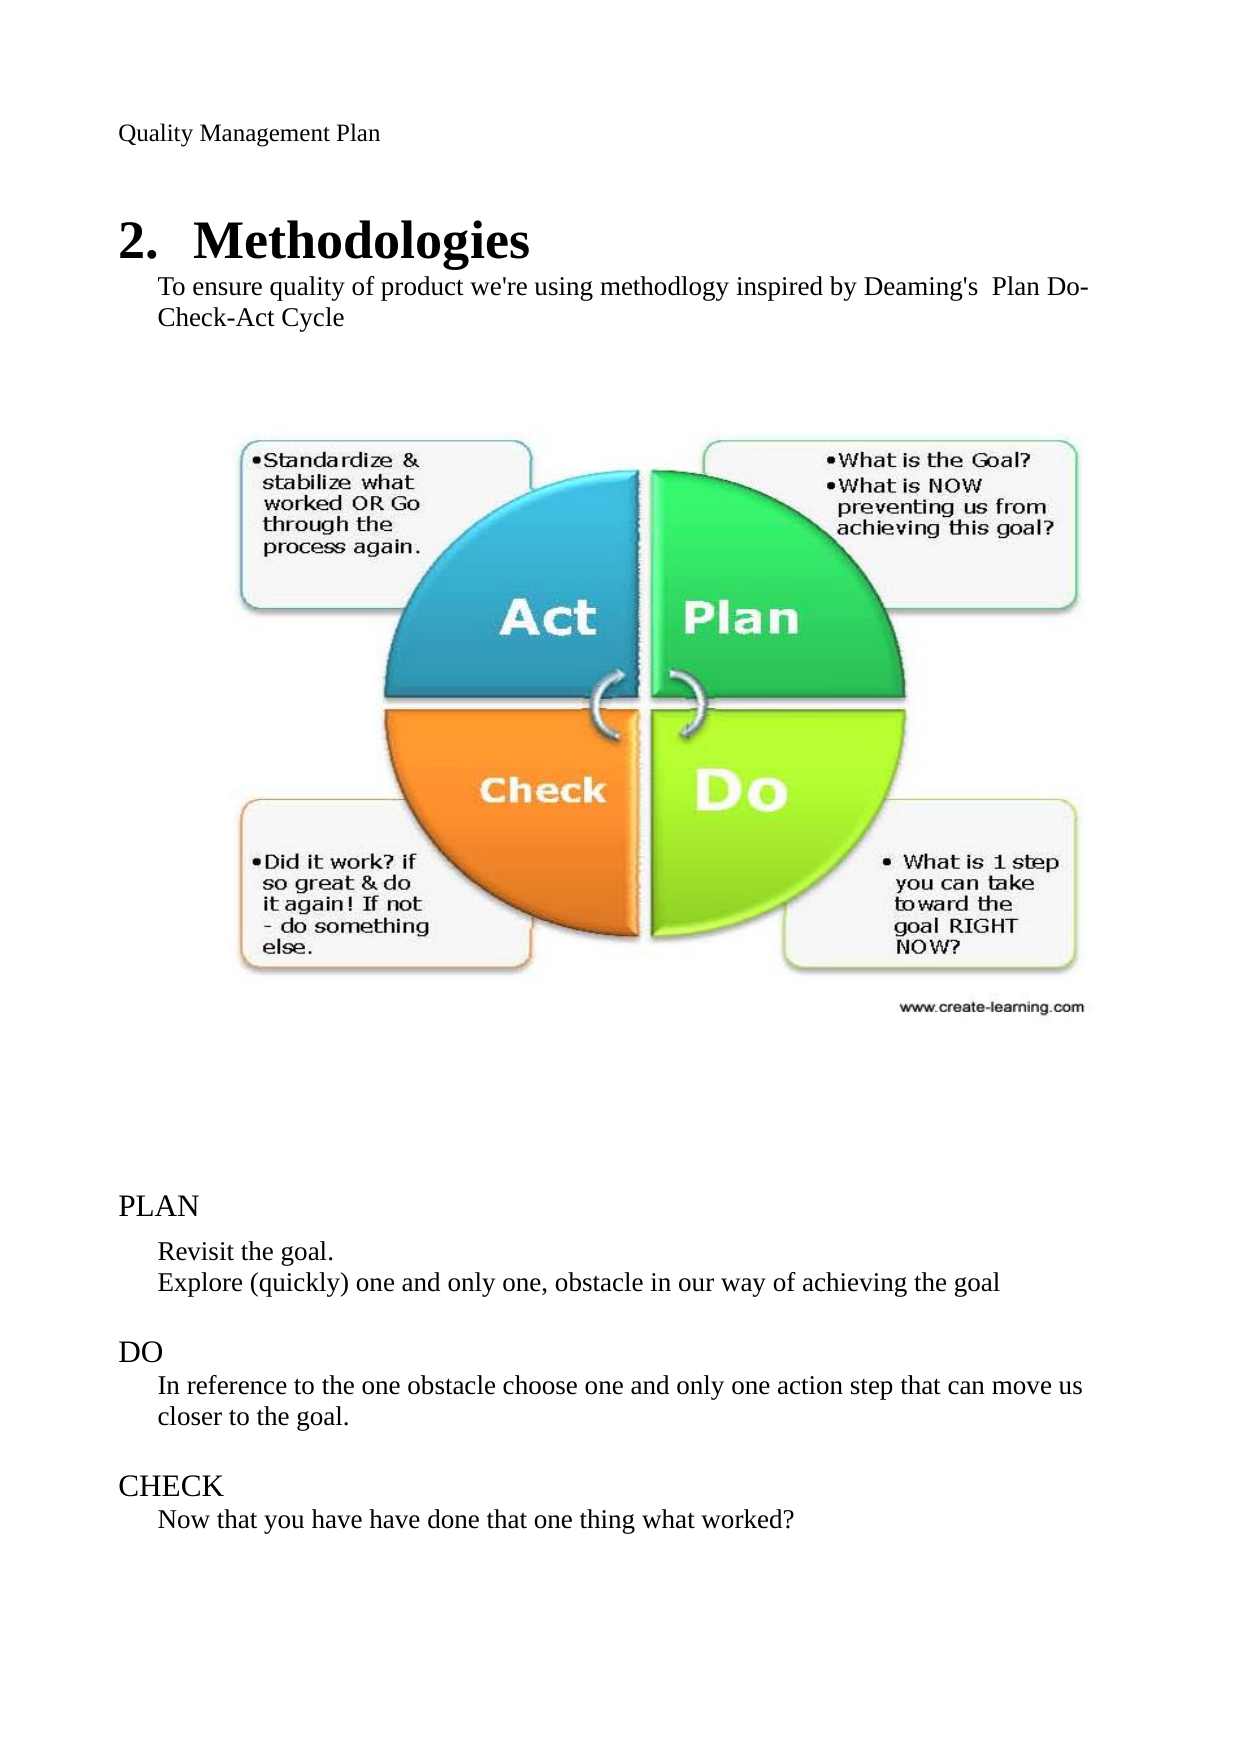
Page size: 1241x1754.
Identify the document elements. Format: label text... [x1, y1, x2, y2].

list In reference to the one obstacle choose one and only one action step that can move us closer to the goal. [120, 1369, 1122, 1432]
list Now that you have have done that one thing what worked? [120, 1503, 1122, 1535]
list Revisit the goal. [120, 1235, 1122, 1266]
picture [188, 360, 1108, 1033]
subtitle CHECK [118, 1468, 1122, 1503]
list To ensure quality of product we're using methodlogy inspired by Deaming's Plan Do-Check-Act Cycle [120, 270, 1122, 332]
list Explore (quickly) one and only one, obstacle in our way of achieving the goal [120, 1266, 1122, 1297]
subtitle DO [118, 1333, 1122, 1369]
list Methodologies [118, 207, 1122, 270]
subtitle PLAN [118, 1187, 1122, 1223]
